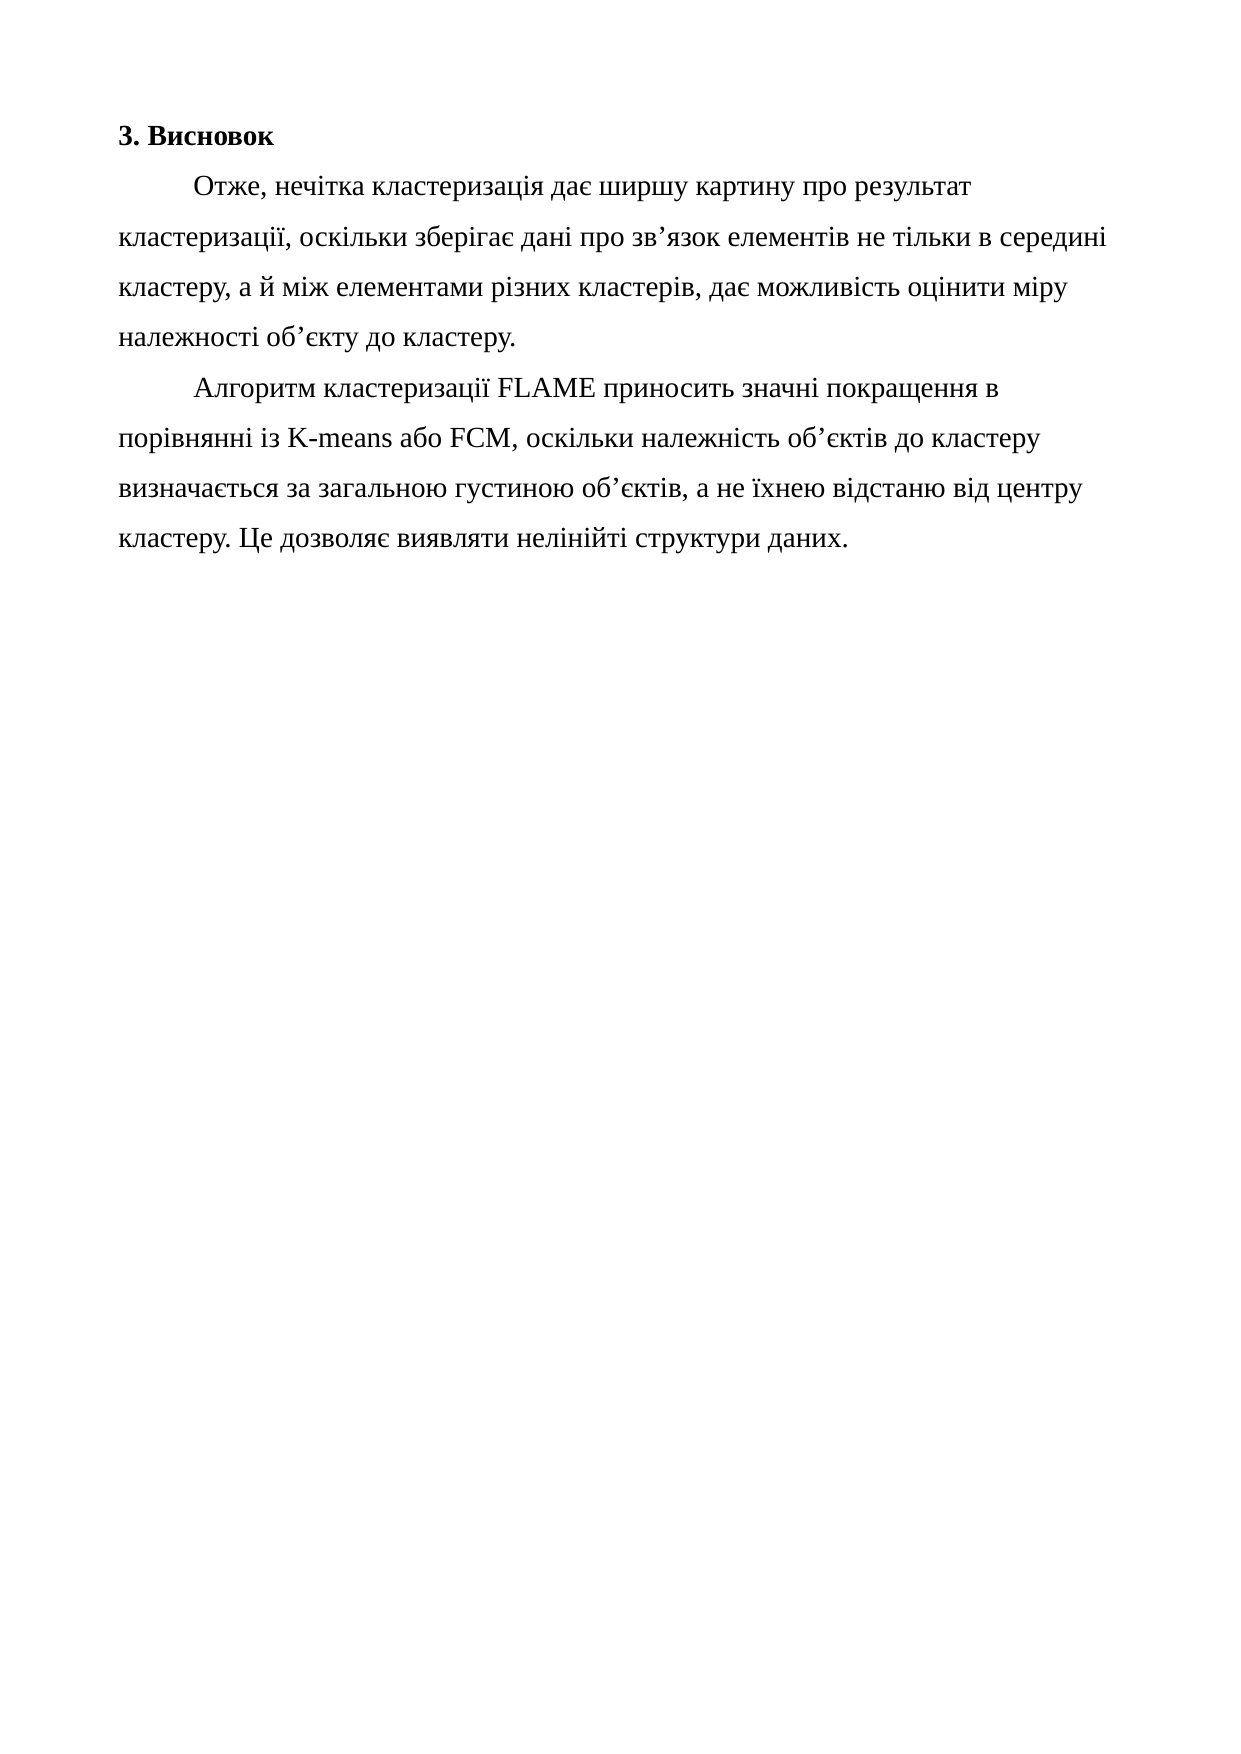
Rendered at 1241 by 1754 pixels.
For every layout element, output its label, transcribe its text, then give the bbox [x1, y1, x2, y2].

text 3. Висновок [118, 118, 1122, 152]
text Отже, нечітка кластеризація дає ширшу картину про результат кластеризації, оскільки зберігає дані про зв’язок елементів не тільки в середині кластеру, а й між елементами різних кластерів, дає можливість оцінити міру належності об’єкту до кластеру. [118, 168, 1122, 353]
text Алгоритм кластеризації FLAME приносить значні покращення в порівнянні із K-means або FCM, оскільки належність об’єктів до кластеру визначається за загальною густиною об’єктів, а не їхнею відстаню від центру кластеру. Це дозволяє виявляти нелінійті структури даних. [118, 370, 1122, 554]
